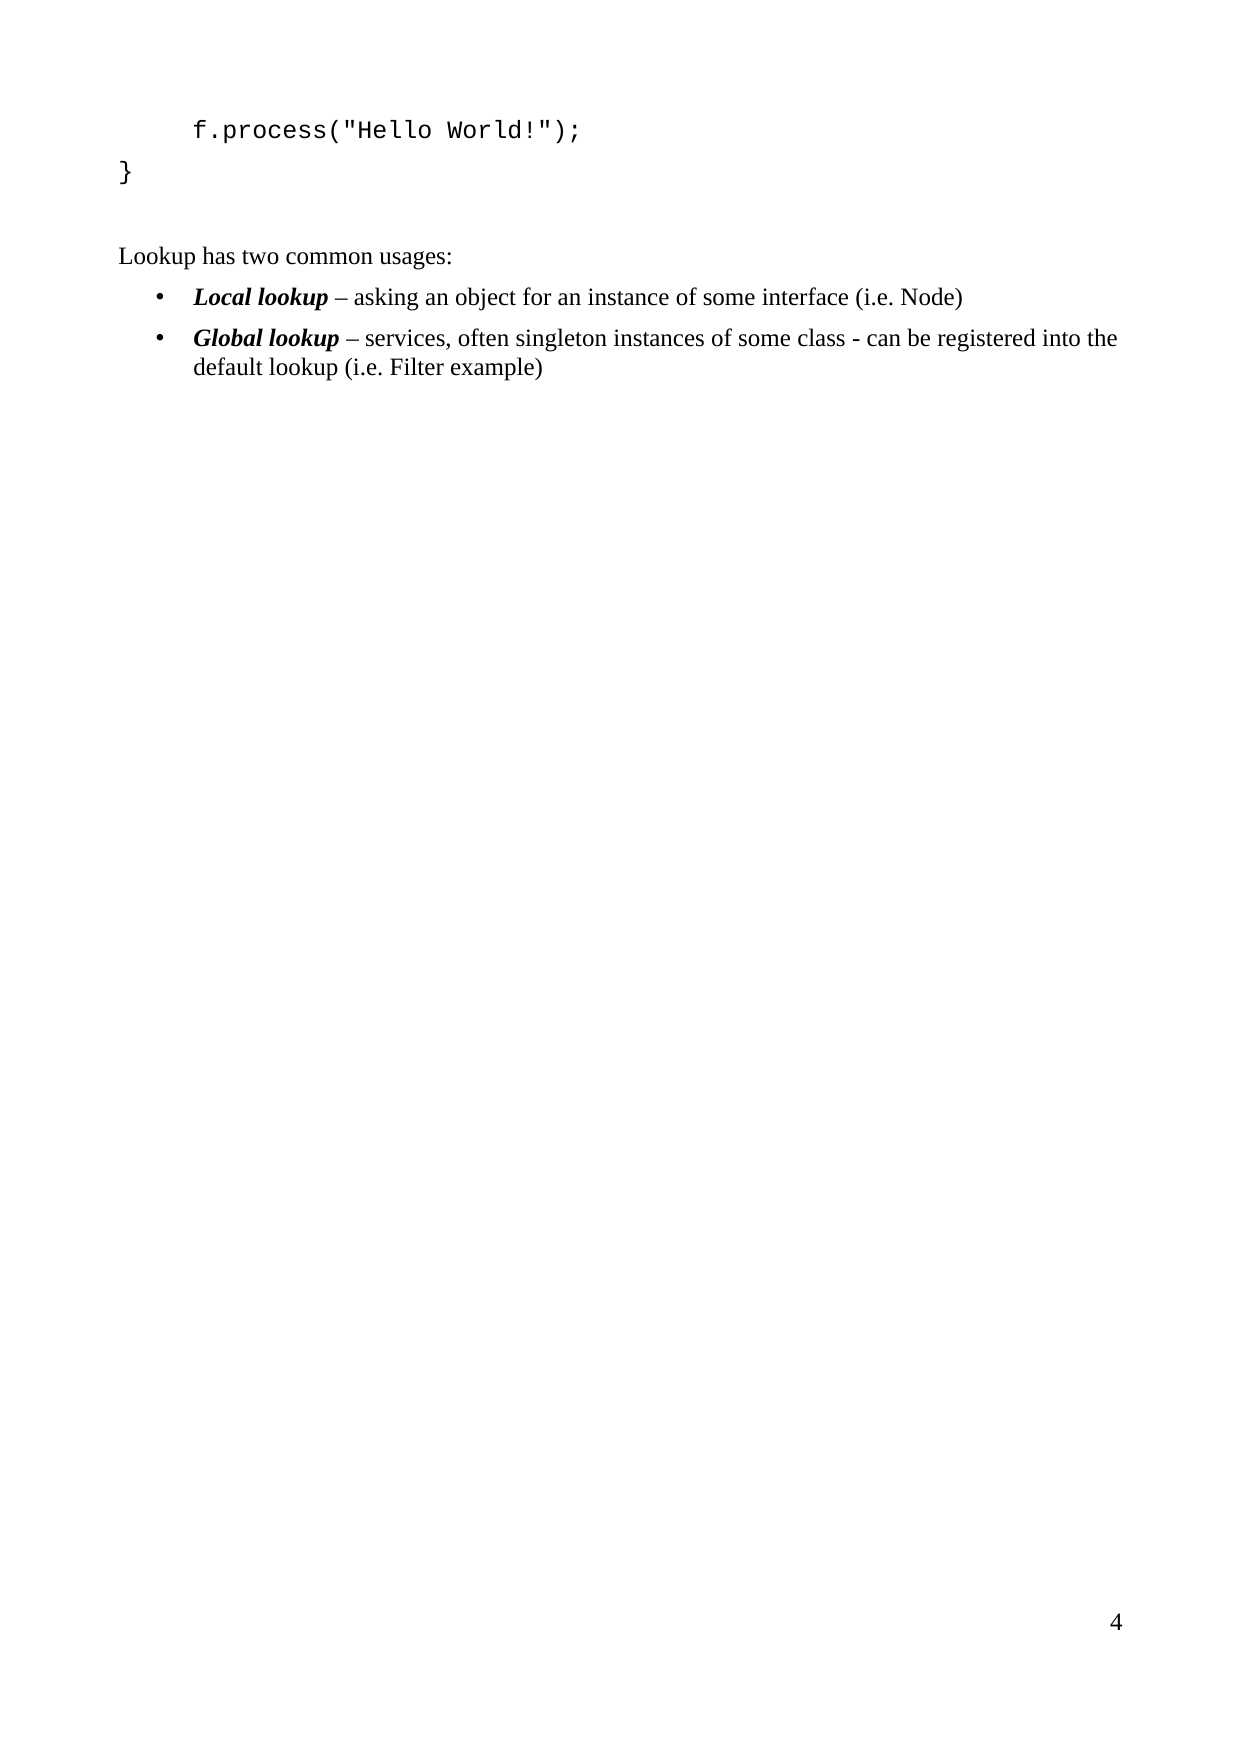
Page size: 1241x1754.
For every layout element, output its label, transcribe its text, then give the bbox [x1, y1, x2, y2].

text Lookup has two common usages: [118, 241, 1122, 270]
list Local lookup – asking an object for an instance of some interface (i.e. Node) [156, 282, 1122, 311]
text f.process("Hello World!"); [118, 118, 1122, 146]
list Global lookup – services, often singleton instances of some class - can be registered into the default lookup (i.e. Filter example) [156, 323, 1122, 381]
text } [118, 159, 1122, 187]
